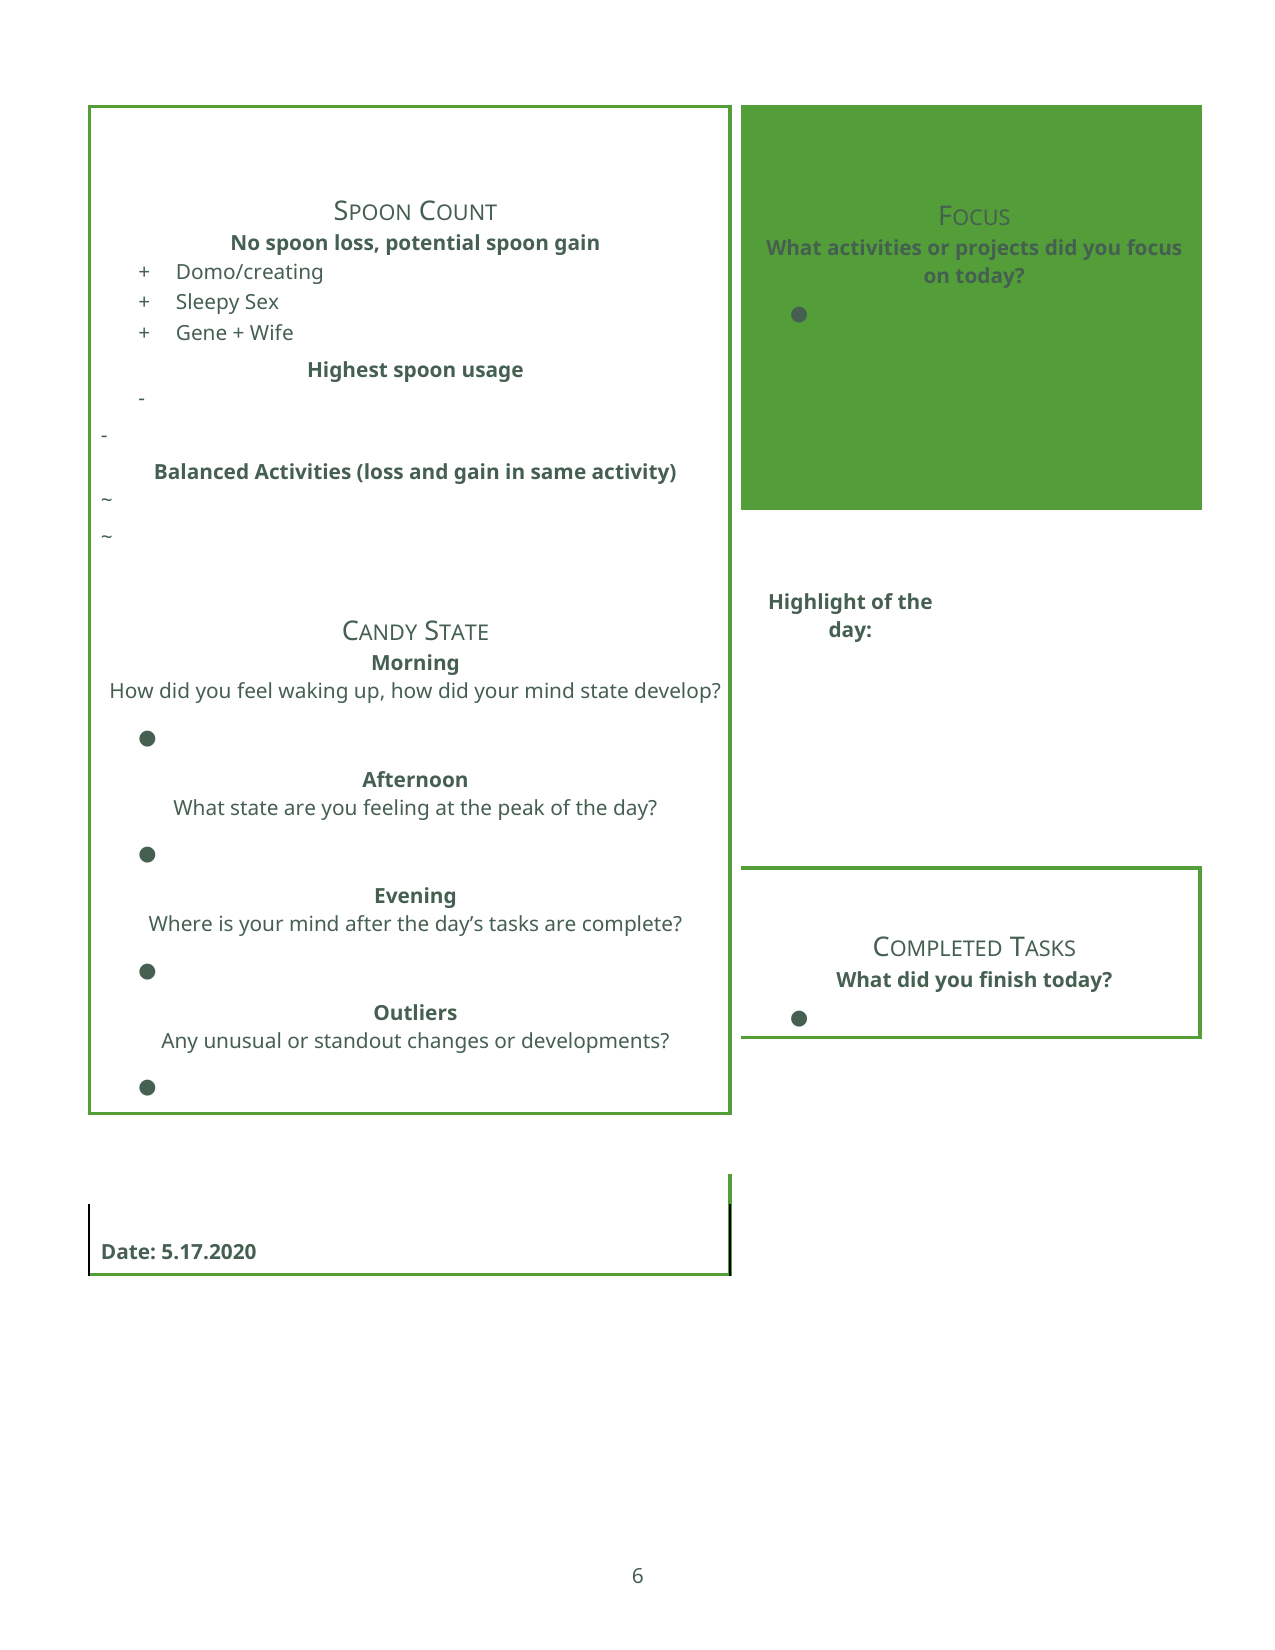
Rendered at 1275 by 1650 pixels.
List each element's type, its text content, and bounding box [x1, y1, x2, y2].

table_header Date: 5.17.2020 [90, 1204, 728, 1272]
table_cell [948, 679, 1143, 737]
table_cell [753, 679, 948, 737]
table_header [75, 1174, 728, 1276]
table_header [75, 105, 88, 1115]
table_cell [753, 644, 948, 679]
table_cell Completed Tasks What did you finish today? [741, 870, 1198, 1036]
table_header [732, 105, 1200, 1115]
table_cell [948, 737, 1143, 802]
table_cell [948, 644, 1143, 679]
table_cell [753, 737, 948, 802]
table_cell [741, 510, 1200, 866]
table_cell Spoon Count No spoon loss, potential spoon gain Domo/creating Sleepy Sex Gene + Wife Highest spoon usage - Balanced Activities (loss and gain in same activity) ~ ~ Candy State Morning How did you feel waking up, how did your mind state develop? Afternoon What state are you feeling at the peak of the day? Evening Where is your mind after the day’s tasks are complete? Outliers Any unusual or standout changes or developments? [91, 108, 728, 1112]
table_header [948, 542, 1143, 644]
table_header Focus What activities or projects did you focus on today? [741, 108, 1198, 506]
table_header Highlight of the day: [753, 542, 948, 644]
table_header [732, 1174, 1200, 1276]
